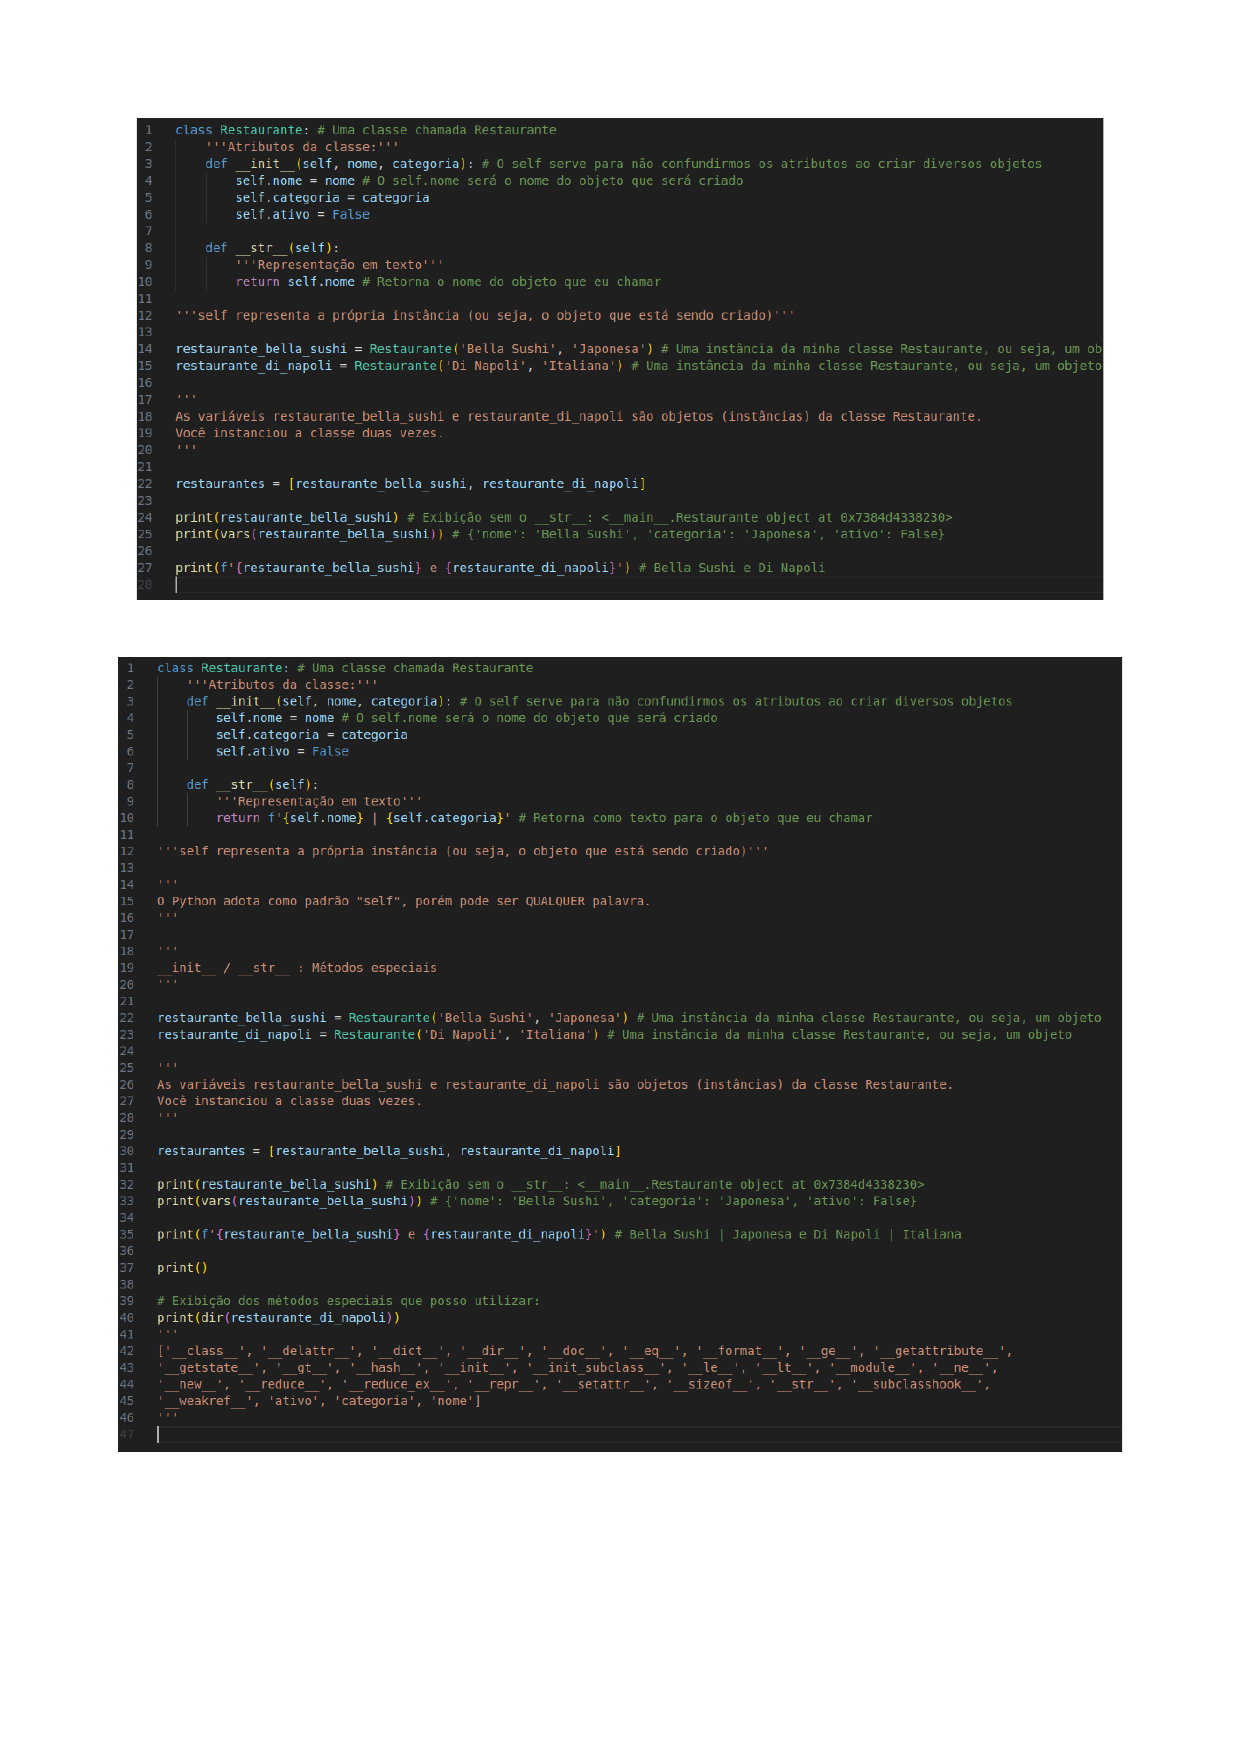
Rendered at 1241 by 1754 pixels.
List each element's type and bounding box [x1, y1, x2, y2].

picture [136, 118, 1104, 600]
picture [118, 657, 1123, 1452]
